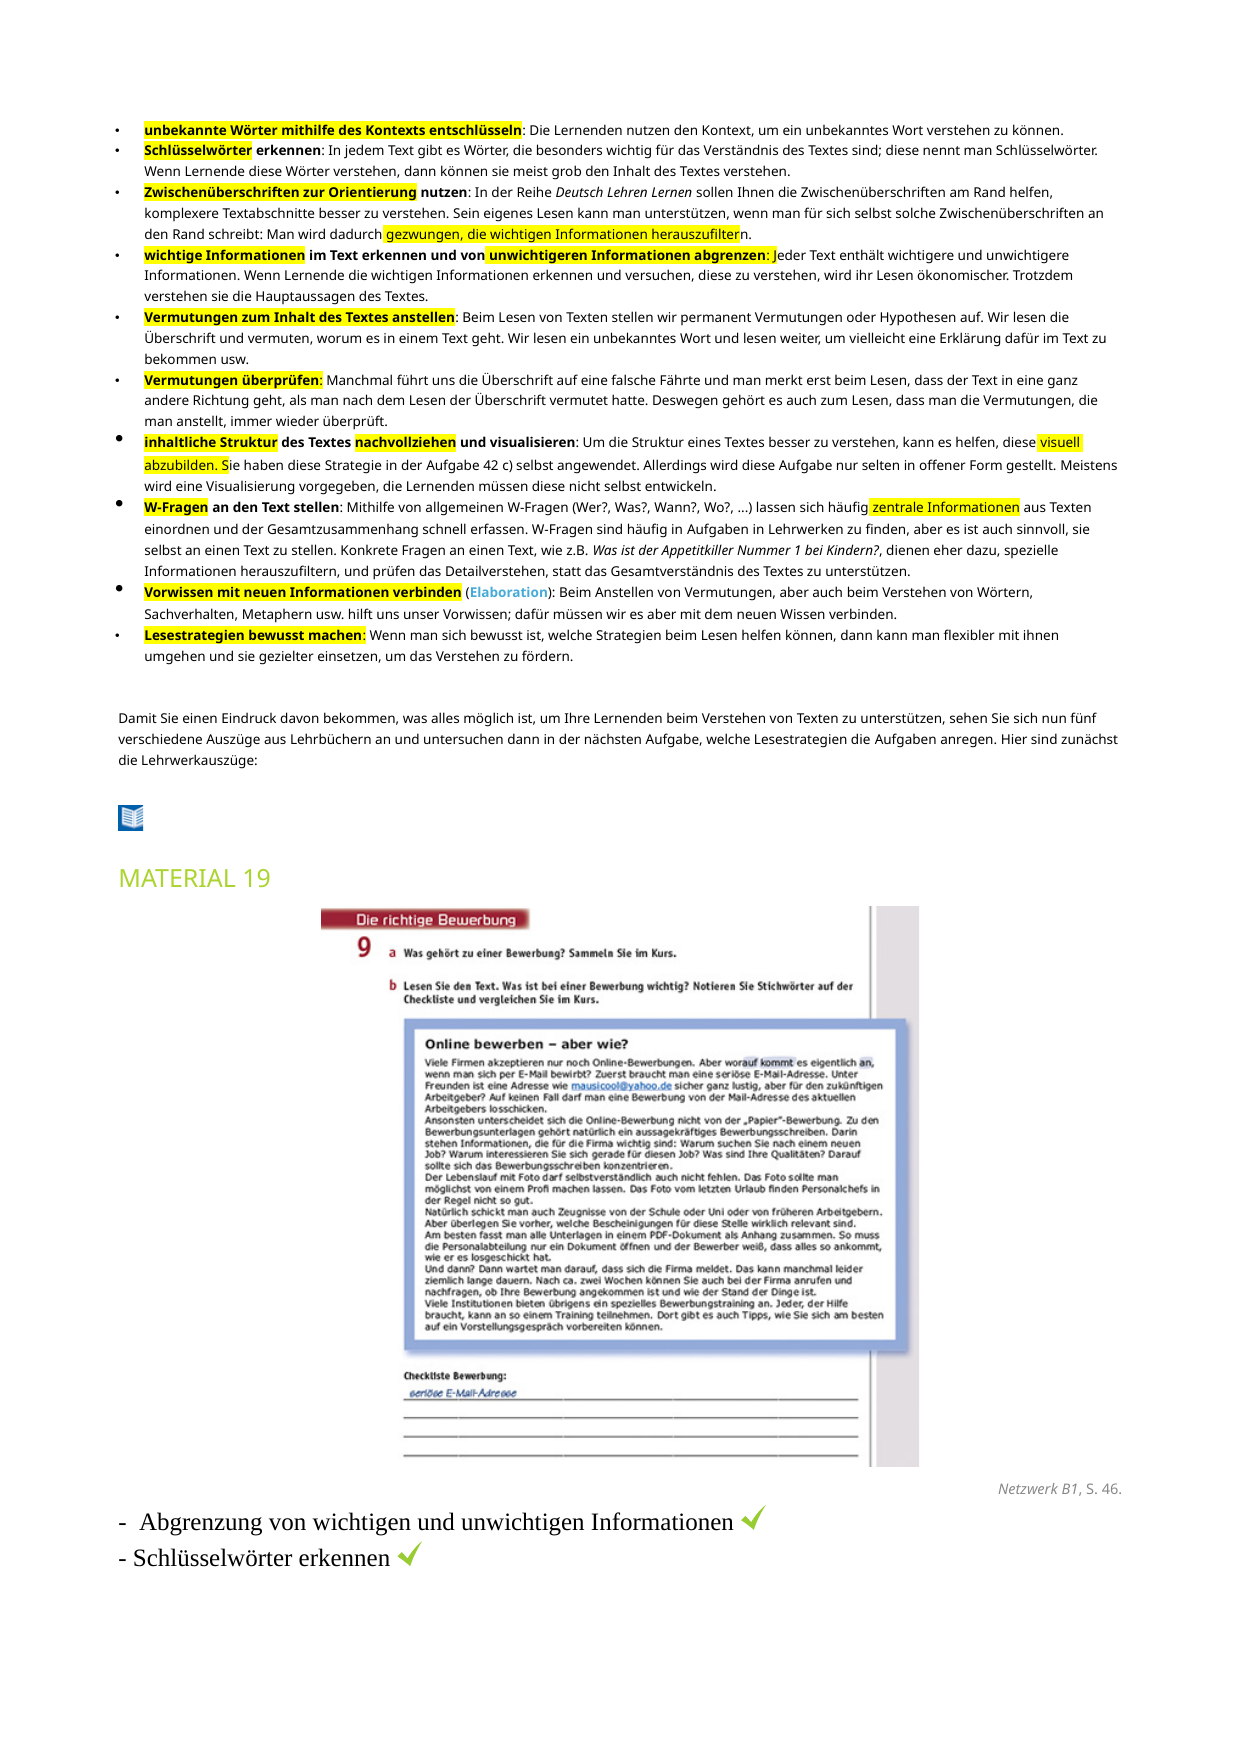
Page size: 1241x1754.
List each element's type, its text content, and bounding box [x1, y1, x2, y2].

list unbekannte Wörter mithilfe des Kontexts entschlüsseln: Die Lernenden nutzen den Kontext, um ein unbekanntes Wort verstehen zu können. [118, 118, 1122, 139]
list Vorwissen mit neuen Informationen verbinden (Elaboration): Beim Anstellen von Vermutungen, aber auch beim Verstehen von Wörtern, Sachverhalten, Metaphern usw. hilft uns unser Vorwissen; dafür müssen wir es aber mit dem neuen Wissen verbinden. [118, 580, 1122, 624]
list Zwischenüberschriften zur Orientierung nutzen: In der Reihe Deutsch Lehren Lernen sollen Ihnen die Zwischenüberschriften am Rand helfen, komplexere Textabschnitte besser zu verstehen. Sein eigenes Lesen kann man unterstützen, wenn man für sich selbst solche Zwischenüberschriften an den Rand schreibt: Man wird dadurch gezwungen, die wichtigen Informationen herauszufiltern. [118, 181, 1122, 243]
text - Schlüsselwörter erkennen [118, 1540, 1122, 1572]
text Damit Sie einen Eindruck davon bekommen, was alles möglich ist, um Ihre Lernenden beim Verstehen von Texten zu unterstützen, sehen Sie sich nun fünf verschiedene Auszüge aus Lehrbüchern an und untersuchen dann in der nächsten Aufgabe, welche Lesestrategien die Aufgaben anregen. Hier sind zunächst die Lehrwerkauszüge: [118, 709, 1122, 769]
subtitle MATERIAL 19 [118, 861, 1122, 895]
list W-Fragen an den Text stellen: Mithilfe von allgemeinen W-Fragen (Wer?, Was?, Wann?, Wo?, ...) lassen sich häufig zentrale Informationen aus Texten einordnen und der Gesamtzusammenhang schnell erfassen. W-Fragen sind häufig in Aufgaben in Lehrwerken zu finden, aber es ist auch sinnvoll, sie selbst an einen Text zu stellen. Konkrete Fragen an einen Text, wie z.B. Was ist der Appetitkiller Nummer 1 bei Kindern?, dienen eher dazu, spezielle Informationen herauszufiltern, und prüfen das Detailverstehen, statt das Gesamtverständnis des Textes zu unterstützen. [118, 495, 1122, 580]
picture [118, 805, 144, 831]
list Vermutungen zum Inhalt des Textes anstellen: Beim Lesen von Texten stellen wir permanent Vermutungen oder Hypothesen auf. Wir lesen die Überschrift und vermuten, worum es in einem Text geht. Wir lesen ein unbekanntes Wort und lesen weiter, um vielleicht eine Erklärung dafür im Text zu bekommen usw. [118, 306, 1122, 368]
picture [321, 906, 920, 1467]
list Vermutungen überprüfen: Manchmal führt uns die Überschrift auf eine falsche Fährte und man merkt erst beim Lesen, dass der Text in eine ganz andere Richtung geht, als man nach dem Lesen der Überschrift vermutet hatte. Deswegen gehört es auch zum Lesen, dass man die Vermutungen, die man anstellt, immer wieder überprüft. [118, 368, 1122, 431]
list Schlüsselwörter erkennen: In jedem Text gibt es Wörter, die besonders wichtig für das Verständnis des Textes sind; diese nennt man Schlüsselwörter. Wenn Lernende diese Wörter verstehen, dann können sie meist grob den Inhalt des Textes verstehen. [118, 139, 1122, 181]
list inhaltliche Struktur des Textes nachvollziehen und visualisieren: Um die Struktur eines Textes besser zu verstehen, kann es helfen, diese visuell abzubilden. Sie haben diese Strategie in der Aufgabe 42 c) selbst angewendet. Allerdings wird diese Aufgabe nur selten in offener Form gestellt. Meistens wird eine Visualisierung vorgegeben, die Lernenden müssen diese nicht selbst entwickeln. [118, 431, 1122, 495]
text - Abgrenzung von wichtigen und unwichtigen Informationen [118, 1504, 1122, 1536]
text Netzwerk B1, S. 46. [118, 1471, 1122, 1500]
list wichtige Informationen im Text erkennen und von unwichtigeren Informationen abgrenzen: Jeder Text enthält wichtigere und unwichtigere Informationen. Wenn Lernende die wichtigen Informationen erkennen und versuchen, diese zu verstehen, wird ihr Lesen ökonomischer. Trotzdem verstehen sie die Hauptaussagen des Textes. [118, 243, 1122, 306]
list Lesestrategien bewusst machen: Wenn man sich bewusst ist, welche Strategien beim Lesen helfen können, dann kann man flexibler mit ihnen umgehen und sie gezielter einsetzen, um das Verstehen zu fördern. [118, 624, 1122, 665]
